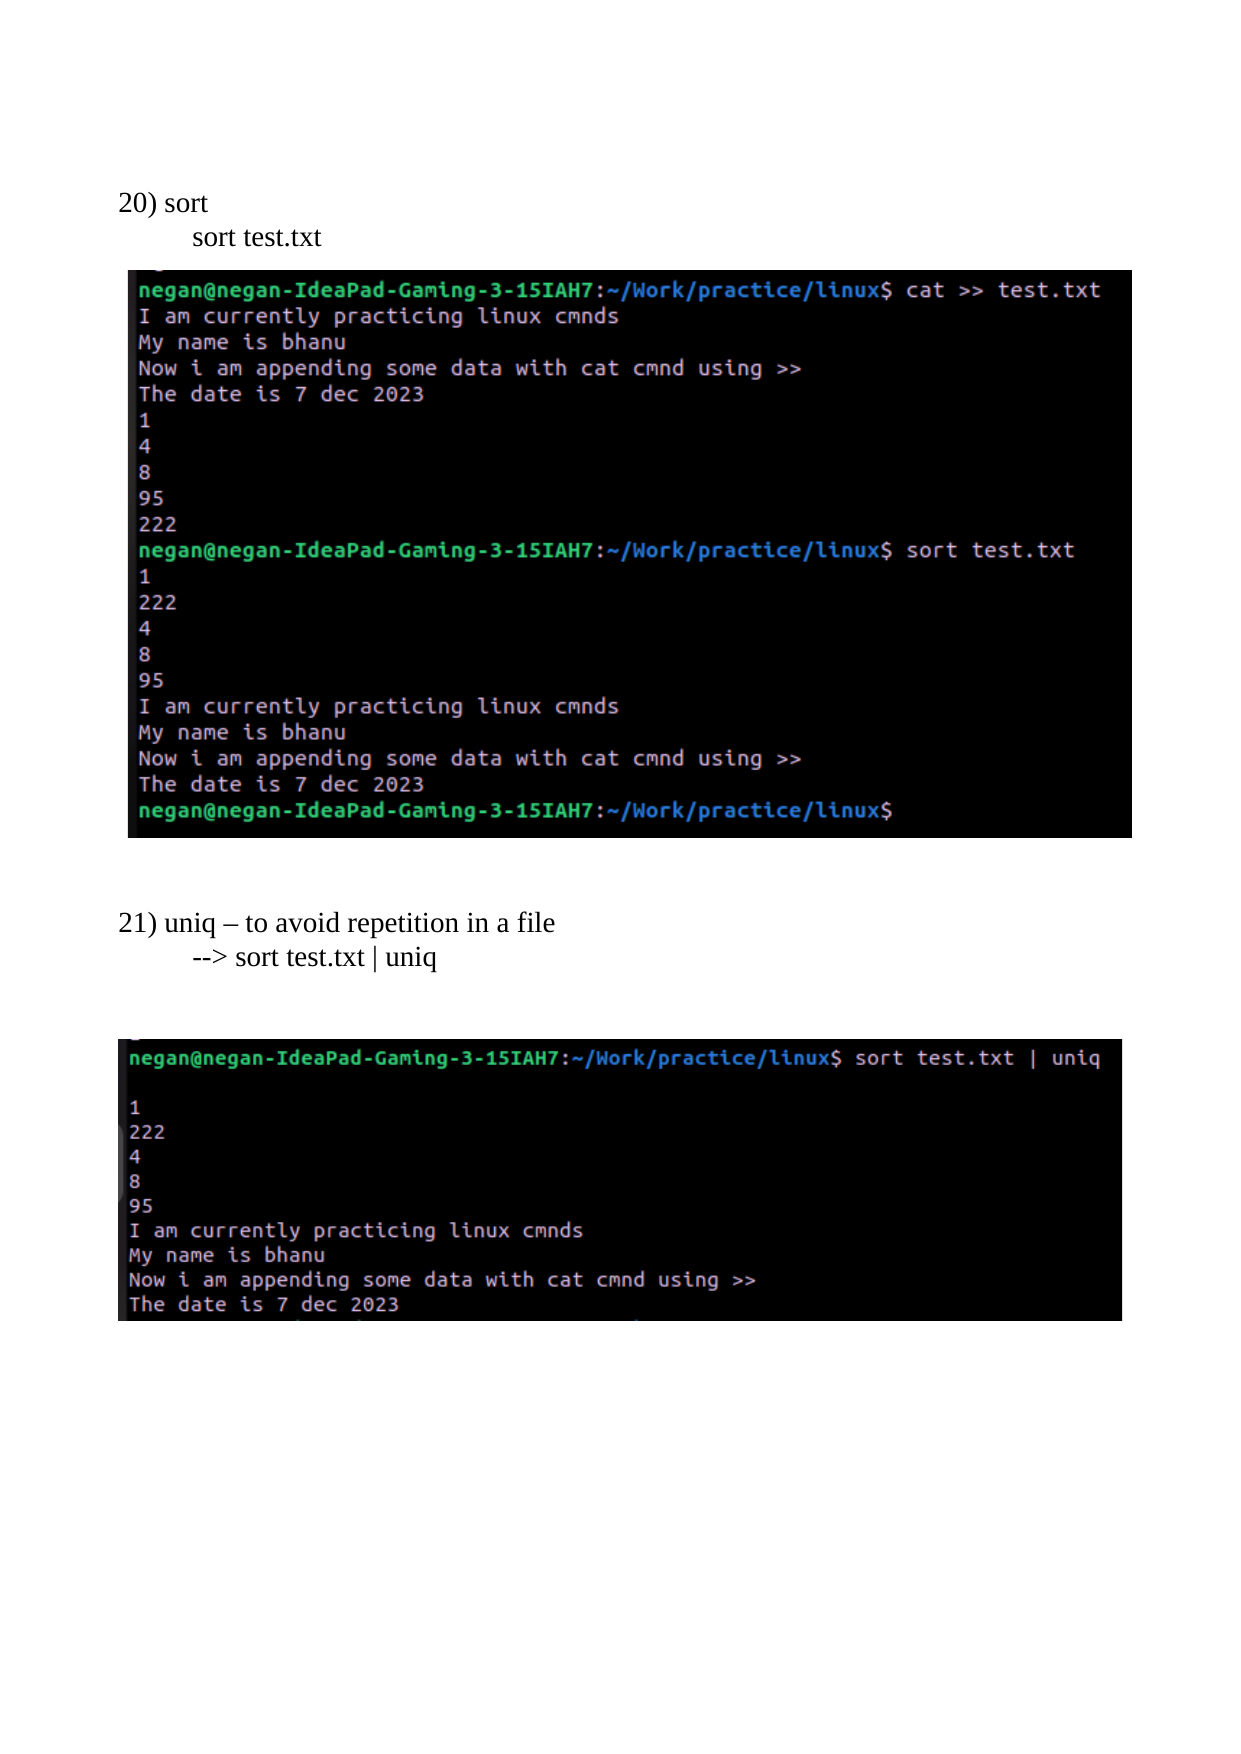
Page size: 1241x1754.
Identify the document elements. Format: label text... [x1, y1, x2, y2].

text 21) uniq – to avoid repetition in a file [118, 905, 1122, 939]
text --> sort test.txt | uniq [118, 939, 1122, 972]
text sort test.txt [118, 219, 1122, 252]
text 20) sort [118, 185, 1122, 219]
picture [127, 270, 1132, 838]
picture [118, 1039, 1123, 1321]
